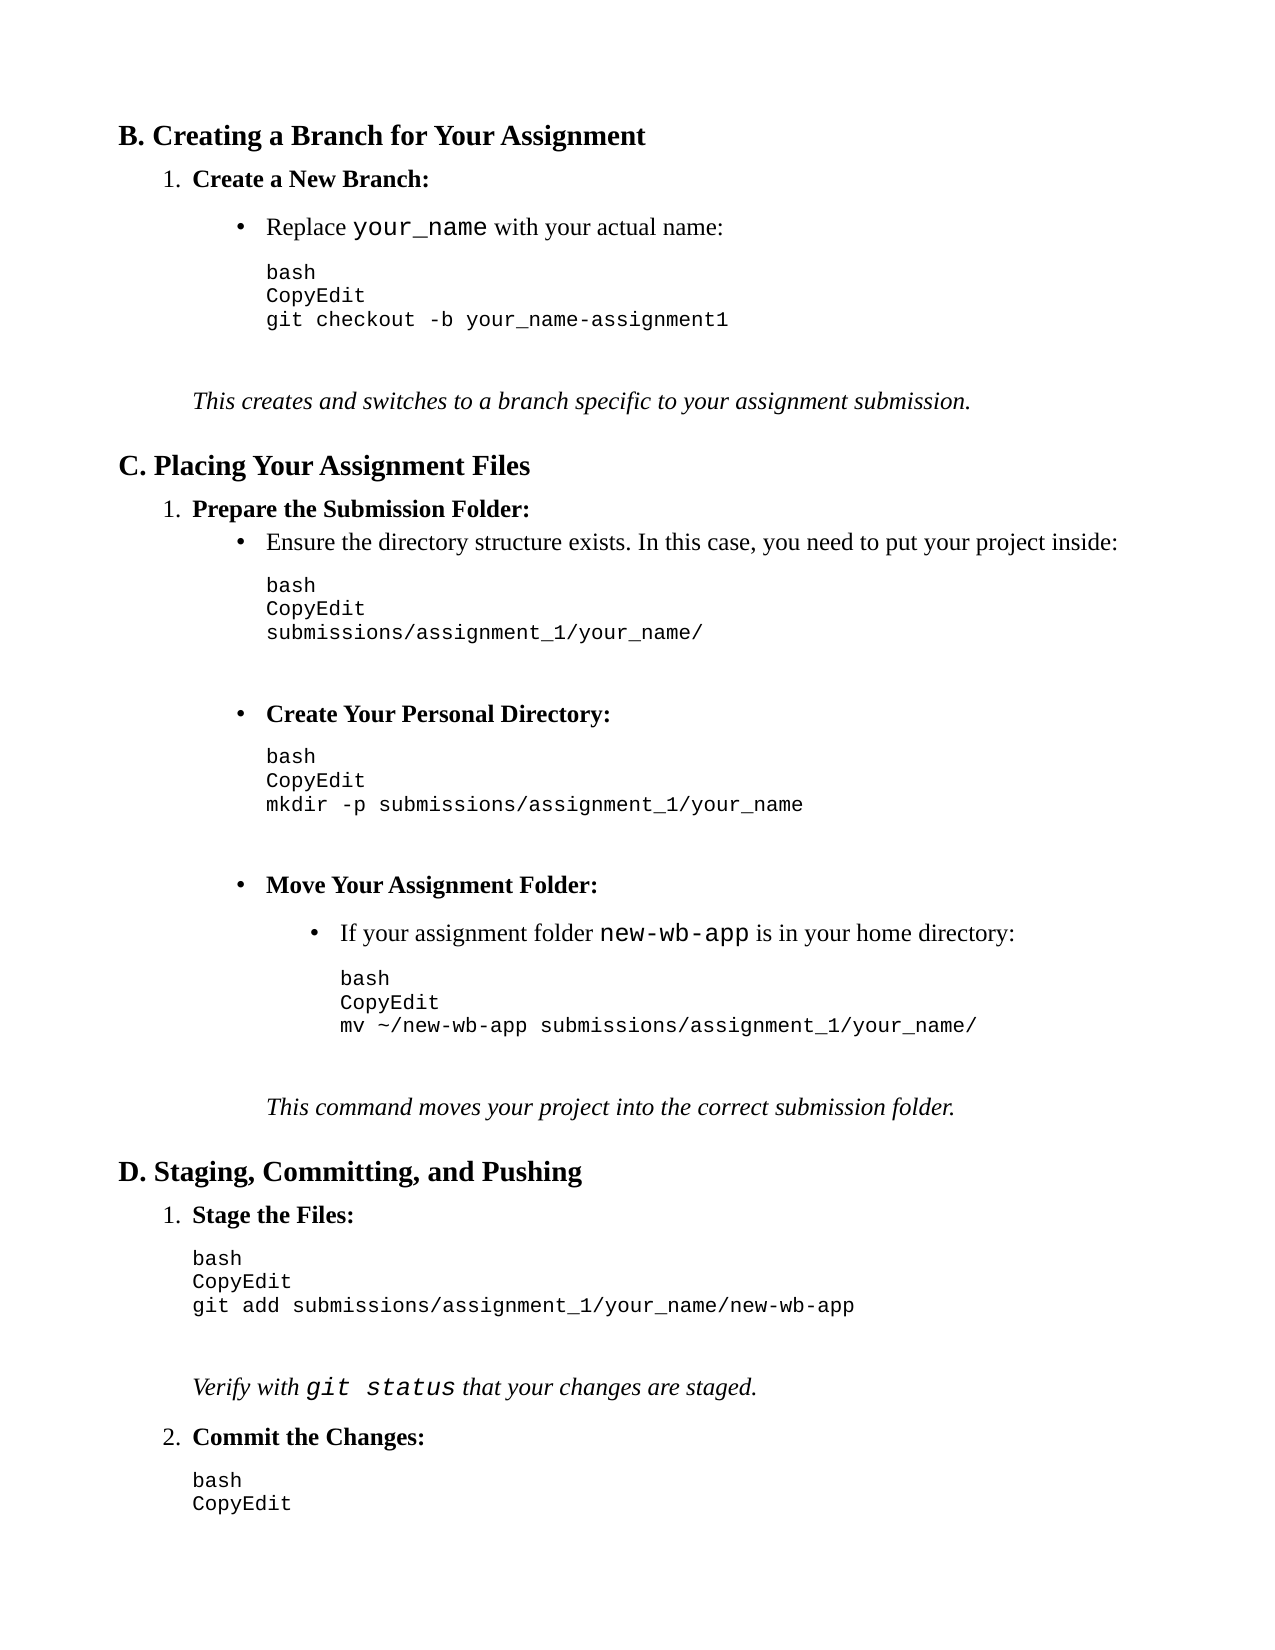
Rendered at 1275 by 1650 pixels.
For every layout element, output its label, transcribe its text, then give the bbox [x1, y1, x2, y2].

list Create Your Personal Directory: [236, 699, 1157, 727]
list CopyEdit [162, 1272, 1157, 1295]
list CopyEdit [236, 285, 1157, 309]
list If your assignment folder new-wb-app is in your home directory: [310, 918, 1157, 949]
list Prepare the Submission Folder: [162, 494, 1157, 523]
subtitle D. Staging, Committing, and Pushing [118, 1154, 1157, 1188]
list git add submissions/assignment_1/your_name/new-wb-app [162, 1295, 1157, 1319]
list bash [162, 1469, 1157, 1493]
list bash [236, 575, 1157, 598]
list submissions/assignment_1/your_name/ [236, 622, 1157, 646]
list Replace your_name with your actual name: [236, 212, 1157, 243]
list CopyEdit [236, 598, 1157, 622]
list Verify with git status that your changes are staged. [162, 1372, 1157, 1403]
list git checkout -b your_name-assignment1 [236, 309, 1157, 333]
list mv ~/new-wb-app submissions/assignment_1/your_name/ [310, 1015, 1157, 1039]
list CopyEdit [310, 992, 1157, 1015]
subtitle B. Creating a Branch for Your Assignment [118, 118, 1157, 152]
list This creates and switches to a branch specific to your assignment submission. [162, 386, 1157, 414]
list Ensure the directory structure exists. In this case, you need to put your project inside: [236, 527, 1157, 556]
list Commit the Changes: [162, 1422, 1157, 1451]
list CopyEdit [162, 1493, 1157, 1517]
list Create a New Branch: [162, 164, 1157, 193]
subtitle C. Placing Your Assignment Files [118, 448, 1157, 482]
list CopyEdit [236, 770, 1157, 794]
list Stage the Files: [162, 1200, 1157, 1229]
list This command moves your project into the correct submission folder. [236, 1092, 1157, 1121]
list bash [162, 1248, 1157, 1272]
list bash [236, 262, 1157, 285]
list Move Your Assignment Folder: [236, 870, 1157, 899]
list bash [236, 746, 1157, 770]
list bash [310, 968, 1157, 992]
list mkdir -p submissions/assignment_1/your_name [236, 794, 1157, 817]
